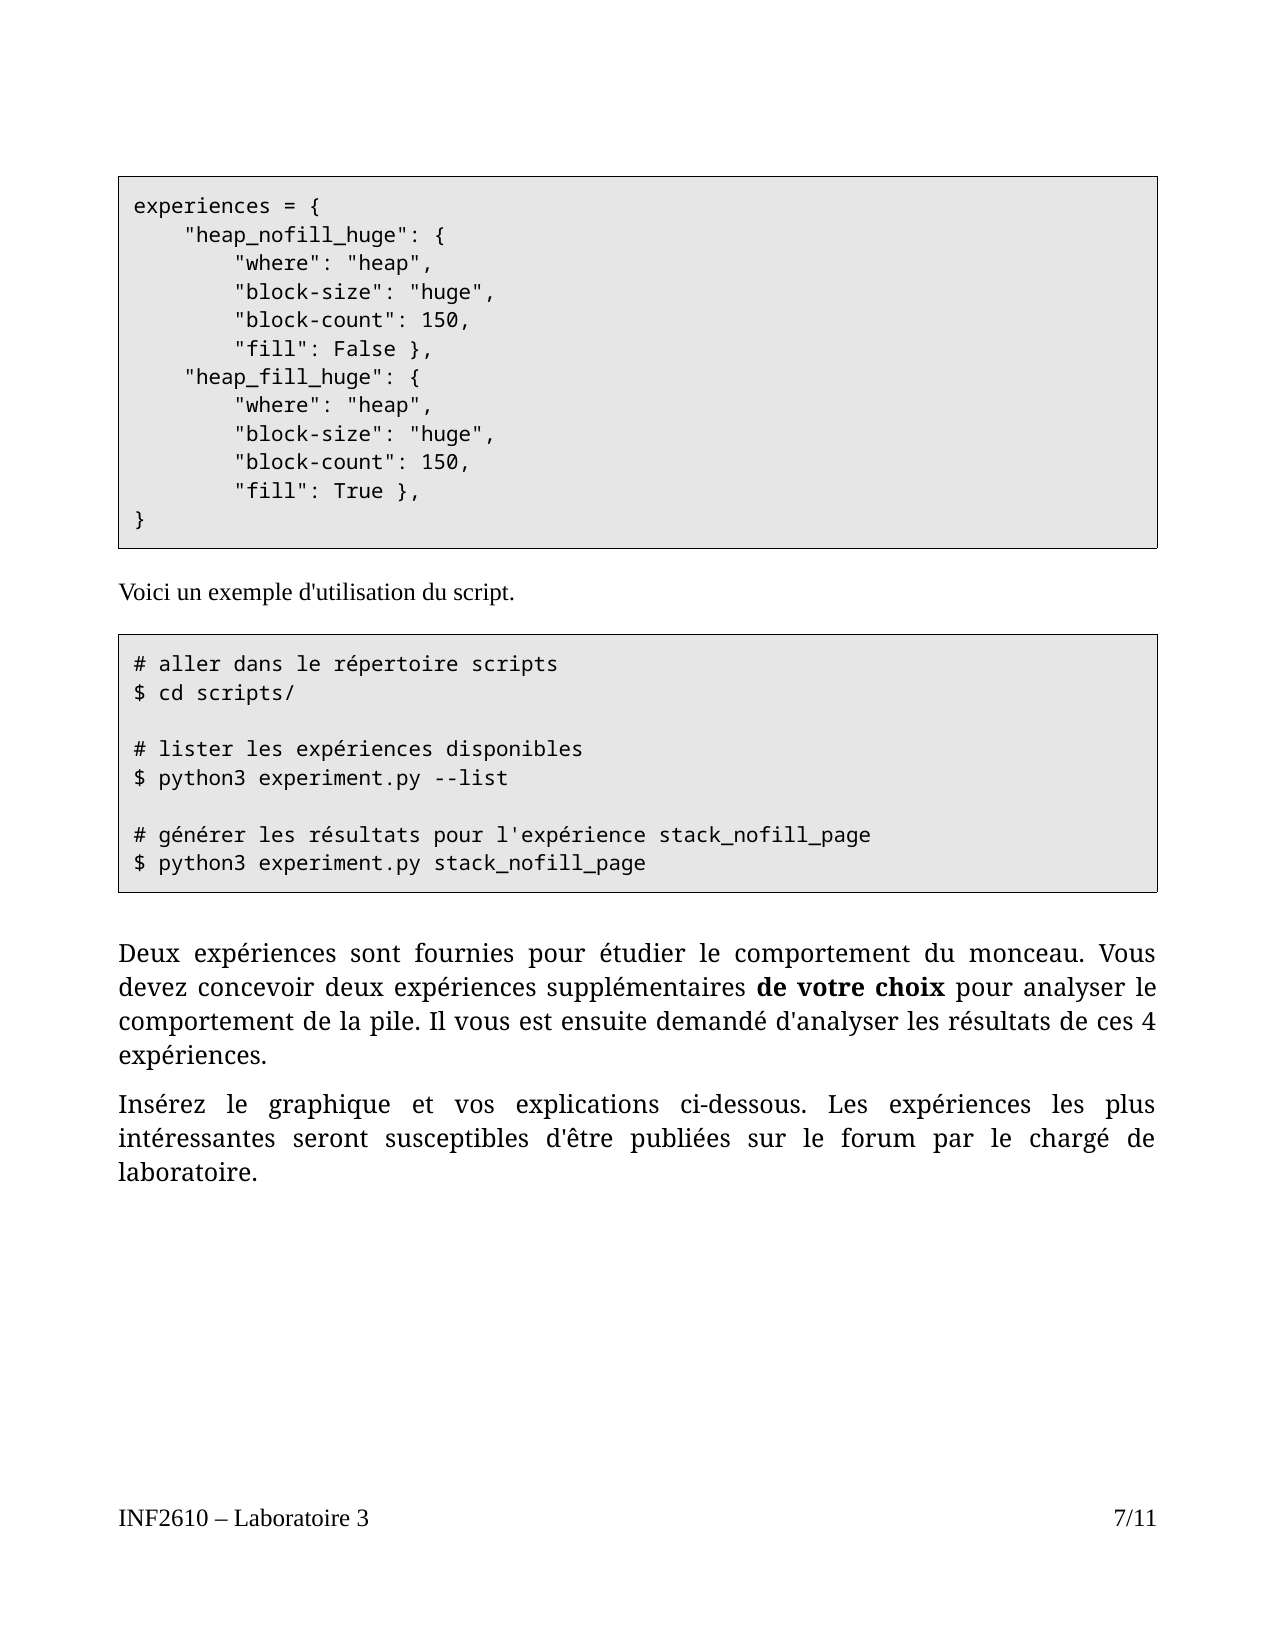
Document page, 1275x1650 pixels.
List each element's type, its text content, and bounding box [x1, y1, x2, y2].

text Insérez le graphique et vos explications ci-dessous. Les expériences les plus intéressantes seront susceptibles d'être publiées sur le forum par le chargé de laboratoire. [118, 1087, 1157, 1189]
text "fill": True }, [119, 461, 1157, 489]
text "where": "heap", [119, 375, 1157, 404]
text "block-size": "huge", [119, 262, 1157, 290]
text "fill": False }, [119, 318, 1157, 347]
text "where": "heap", [119, 233, 1157, 262]
text } [119, 489, 1157, 548]
text $ python3 experiment.py stack_nofill_page [119, 833, 1157, 892]
text "block-count": 150, [119, 432, 1157, 461]
text # aller dans le répertoire scripts [119, 635, 1157, 662]
text Voici un exemple d'utilisation du script. [118, 577, 1157, 605]
text Deux expériences sont fournies pour étudier le comportement du monceau. Vous devez concevoir deux expériences supplémentaires de votre choix pour analyser le comportement de la pile. Il vous est ensuite demandé d'analyser les résultats de ces 4 expériences. [118, 936, 1157, 1072]
text $ python3 experiment.py --list [119, 748, 1157, 776]
text "heap_nofill_huge": { [119, 205, 1157, 233]
text "block-size": "huge", [119, 404, 1157, 432]
text # lister les expériences disponibles [119, 719, 1157, 748]
text experiences = { [119, 177, 1157, 205]
text "heap_fill_huge": { [119, 347, 1157, 375]
text # générer les résultats pour l'expérience stack_nofill_page [119, 805, 1157, 833]
text $ cd scripts/ [119, 662, 1157, 691]
text "block-count": 150, [119, 290, 1157, 318]
